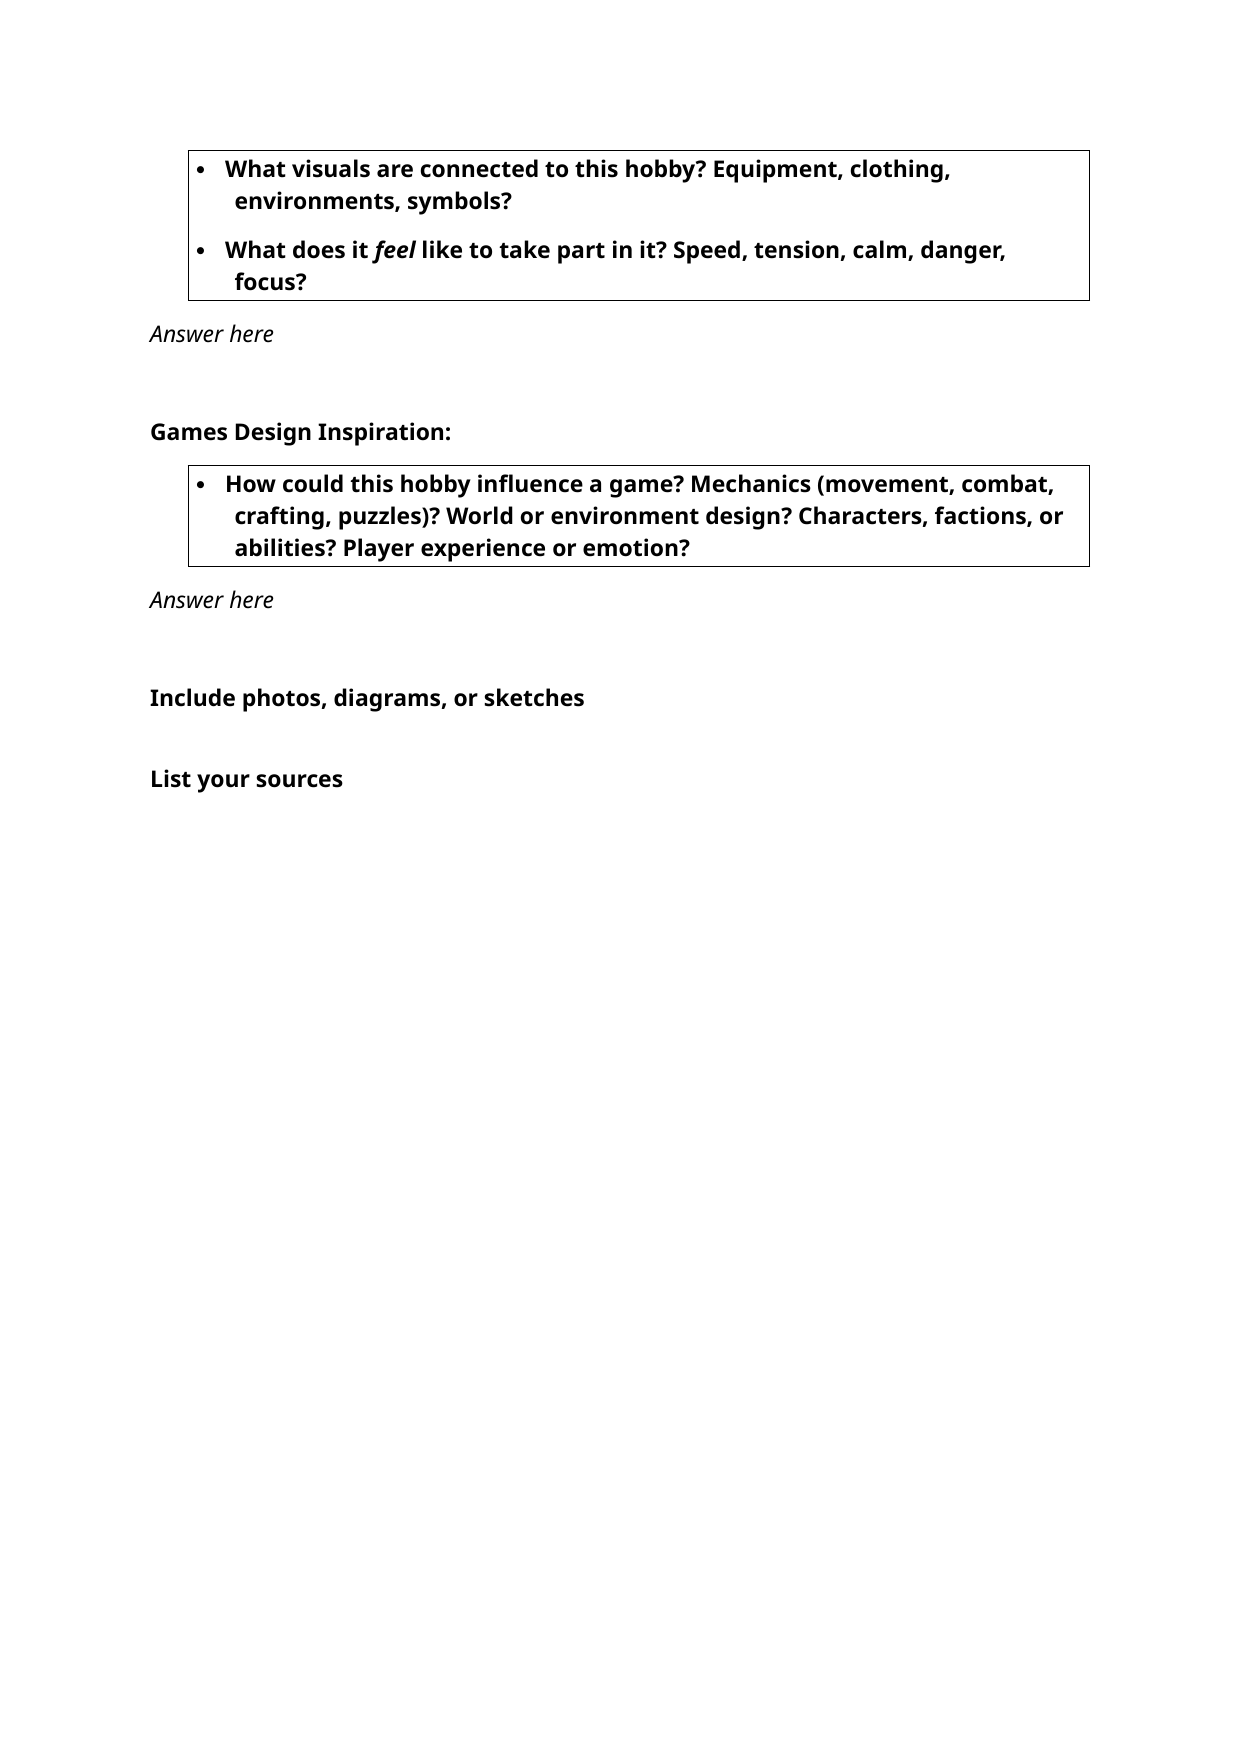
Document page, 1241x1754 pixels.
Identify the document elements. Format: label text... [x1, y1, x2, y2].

list How could this hobby influence a game? Mechanics (movement, combat, crafting, puzzles)? World or environment design? Characters, factions, or abilities? Player experience or emotion? [189, 466, 1089, 566]
text Include photos, diagrams, or sketches [150, 682, 1090, 746]
list What does it feel like to take part in it? Speed, tension, calm, danger, focus? [189, 231, 1089, 300]
text Answer here [150, 318, 1090, 349]
text Answer here [150, 584, 1090, 616]
text List your sources [150, 763, 1090, 794]
text Games Design Inspiration: [150, 416, 1090, 447]
list What visuals are connected to this hobby? Equipment, clothing, environments, symbols? [189, 151, 1089, 217]
